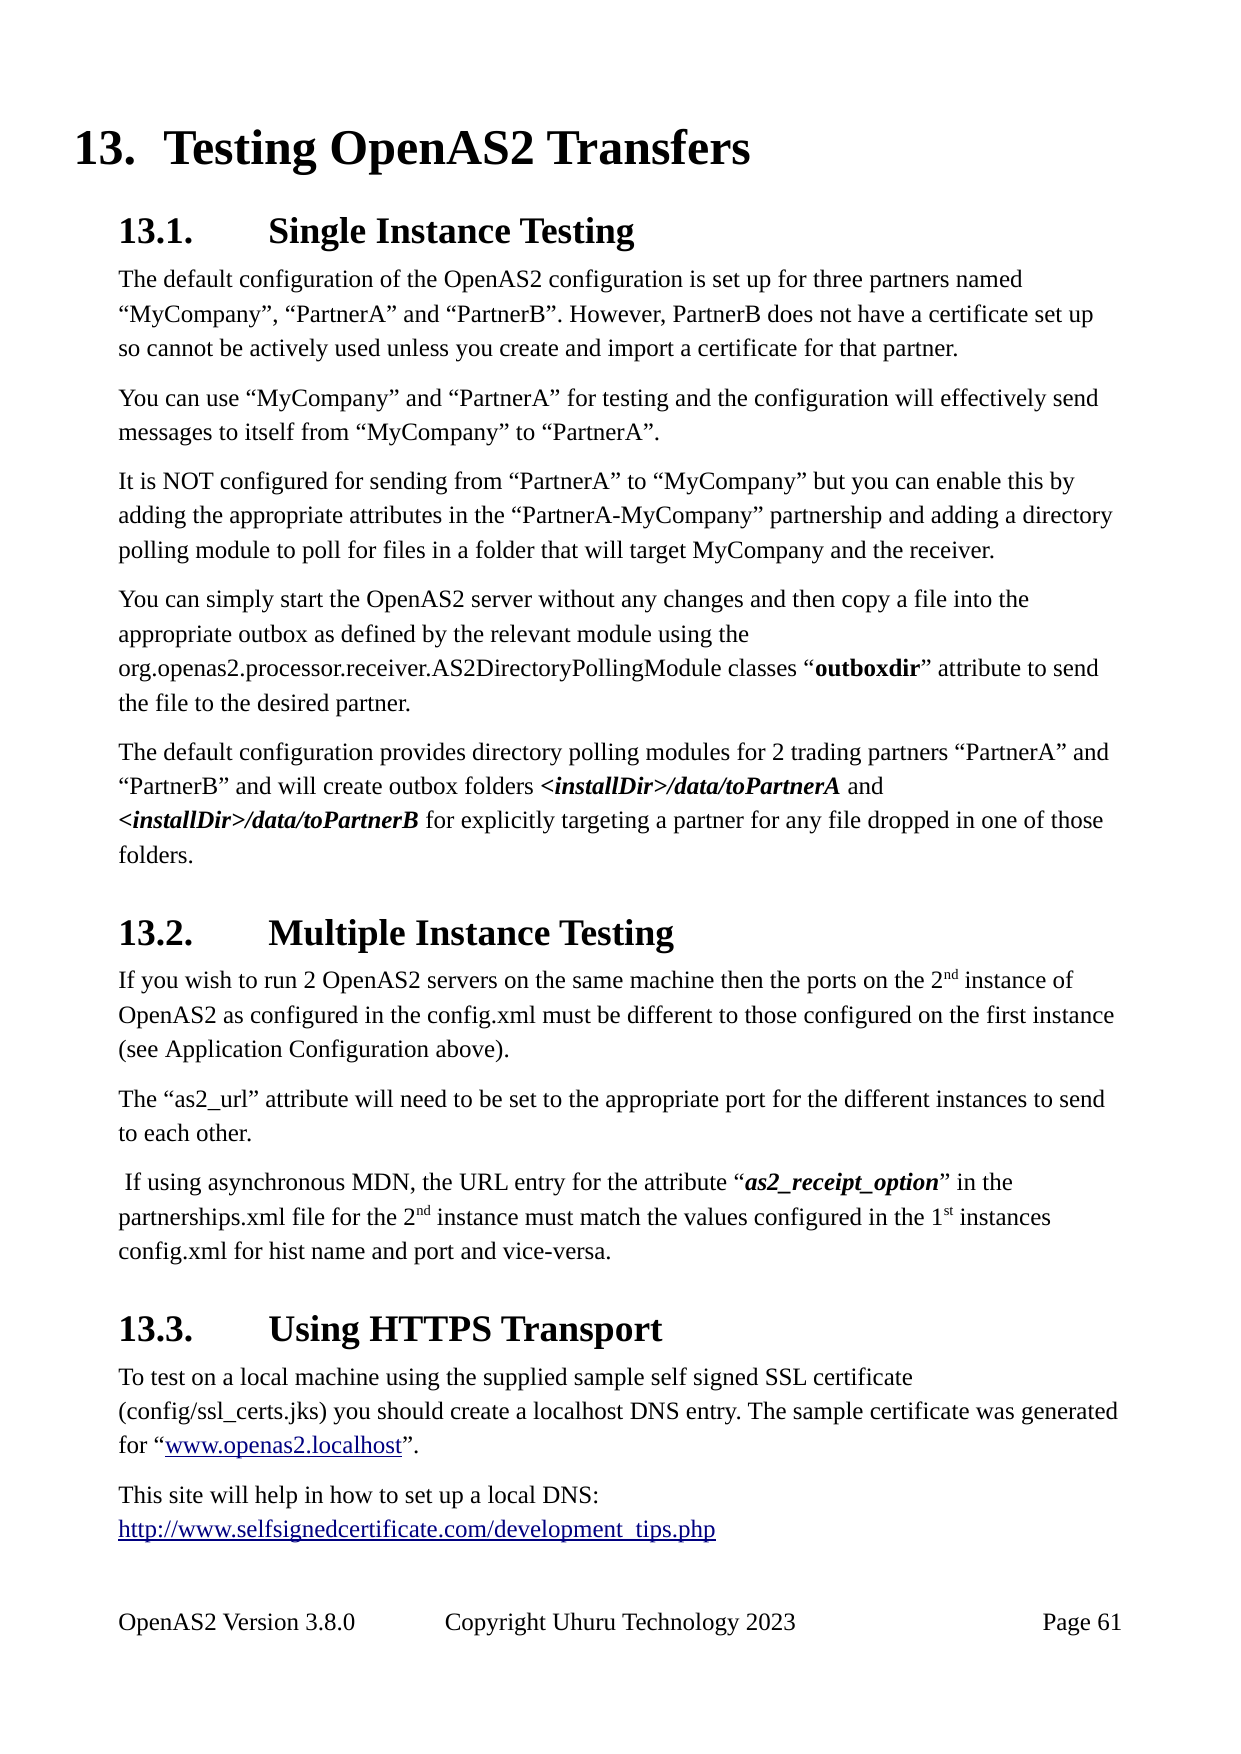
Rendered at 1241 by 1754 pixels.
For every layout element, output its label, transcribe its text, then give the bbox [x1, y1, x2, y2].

text To test on a local machine using the supplied sample self signed SSL certificate (config/ssl_certs.jks) you should create a localhost DNS entry. The sample certificate was generated for “www.openas2.localhost”. [118, 1362, 1122, 1459]
text You can use “MyCompany” and “PartnerA” for testing and the configuration will effectively send messages to itself from “MyCompany” to “PartnerA”. [118, 383, 1122, 446]
text The “as2_url” attribute will need to be set to the appropriate port for the different instances to send to each other. [118, 1084, 1122, 1147]
text It is NOT configured for sending from “PartnerA” to “MyCompany” but you can enable this by adding the appropriate attributes in the “PartnerA-MyCompany” partnership and adding a directory polling module to poll for files in a folder that will target MyCompany and the receiver. [118, 466, 1122, 564]
text You can simply start the OpenAS2 server without any changes and then copy a file into the appropriate outbox as defined by the relevant module using the org.openas2.processor.receiver.AS2DirectoryPollingModule classes “outboxdir” attribute to send the file to the desired partner. [118, 584, 1122, 716]
subtitle Multiple Instance Testing [118, 910, 1122, 953]
text If using asynchronous MDN, the URL entry for the attribute “as2_receipt_option” in the partnerships.xml file for the 2nd instance must match the values configured in the 1st instances config.xml for hist name and port and vice-versa. [118, 1167, 1122, 1265]
subtitle Single Instance Testing [118, 209, 1122, 252]
subtitle Using HTTPS Transport [118, 1306, 1122, 1349]
text The default configuration of the OpenAS2 configuration is set up for three partners named “MyCompany”, “PartnerA” and “PartnerB”. However, PartnerB does not have a certificate set up so cannot be actively used unless you create and import a certificate for that partner. [118, 264, 1122, 362]
text If you wish to run 2 OpenAS2 servers on the same machine then the ports on the 2nd instance of OpenAS2 as configured in the config.xml must be different to those configured on the first instance (see Application Configuration above). [118, 966, 1122, 1063]
text The default configuration provides directory polling modules for 2 trading partners “PartnerA” and “PartnerB” and will create outbox folders <installDir>/data/toPartnerA and <installDir>/data/toPartnerB for explicitly targeting a partner for any file dropped in one of those folders. [118, 737, 1122, 869]
text This site will help in how to set up a local DNS: http://www.selfsignedcertificate.com/development_tips.php [118, 1480, 1122, 1543]
subtitle Testing OpenAS2 Transfers [73, 118, 1122, 176]
